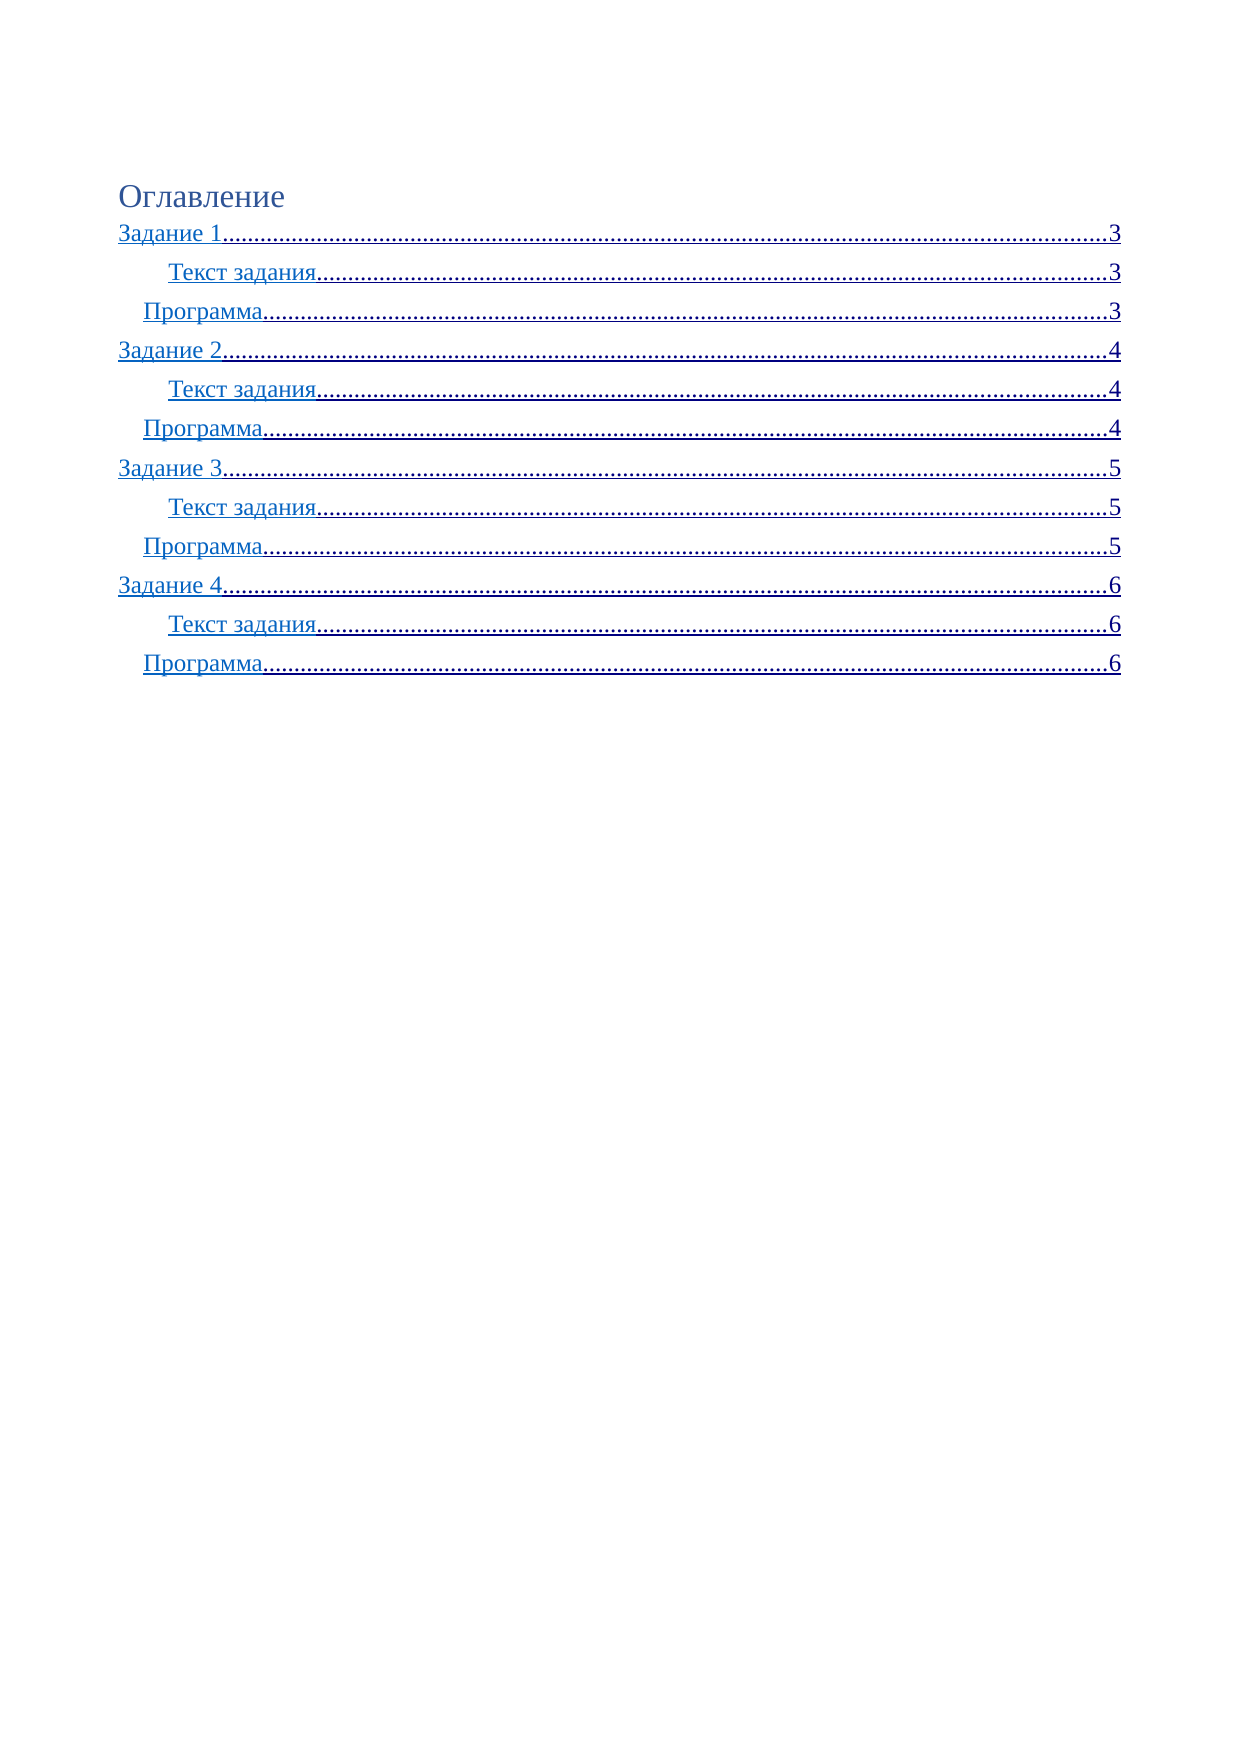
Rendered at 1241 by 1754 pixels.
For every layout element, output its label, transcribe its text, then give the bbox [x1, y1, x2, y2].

text Задание 1 3 [118, 218, 1122, 246]
text Программа 6 [143, 648, 1122, 677]
text Программа 4 [143, 413, 1122, 442]
text Текст задания 6 [168, 609, 1122, 638]
text Текст задания 4 [168, 374, 1122, 403]
text Оглавление [118, 177, 1122, 215]
text Программа 3 [143, 296, 1122, 325]
text Задание 4 6 [118, 570, 1122, 599]
text Программа 5 [143, 531, 1122, 560]
text Текст задания 3 [168, 257, 1122, 286]
text Текст задания 5 [168, 492, 1122, 521]
text Задание 3 5 [118, 453, 1122, 481]
text Задание 2 4 [118, 335, 1122, 364]
